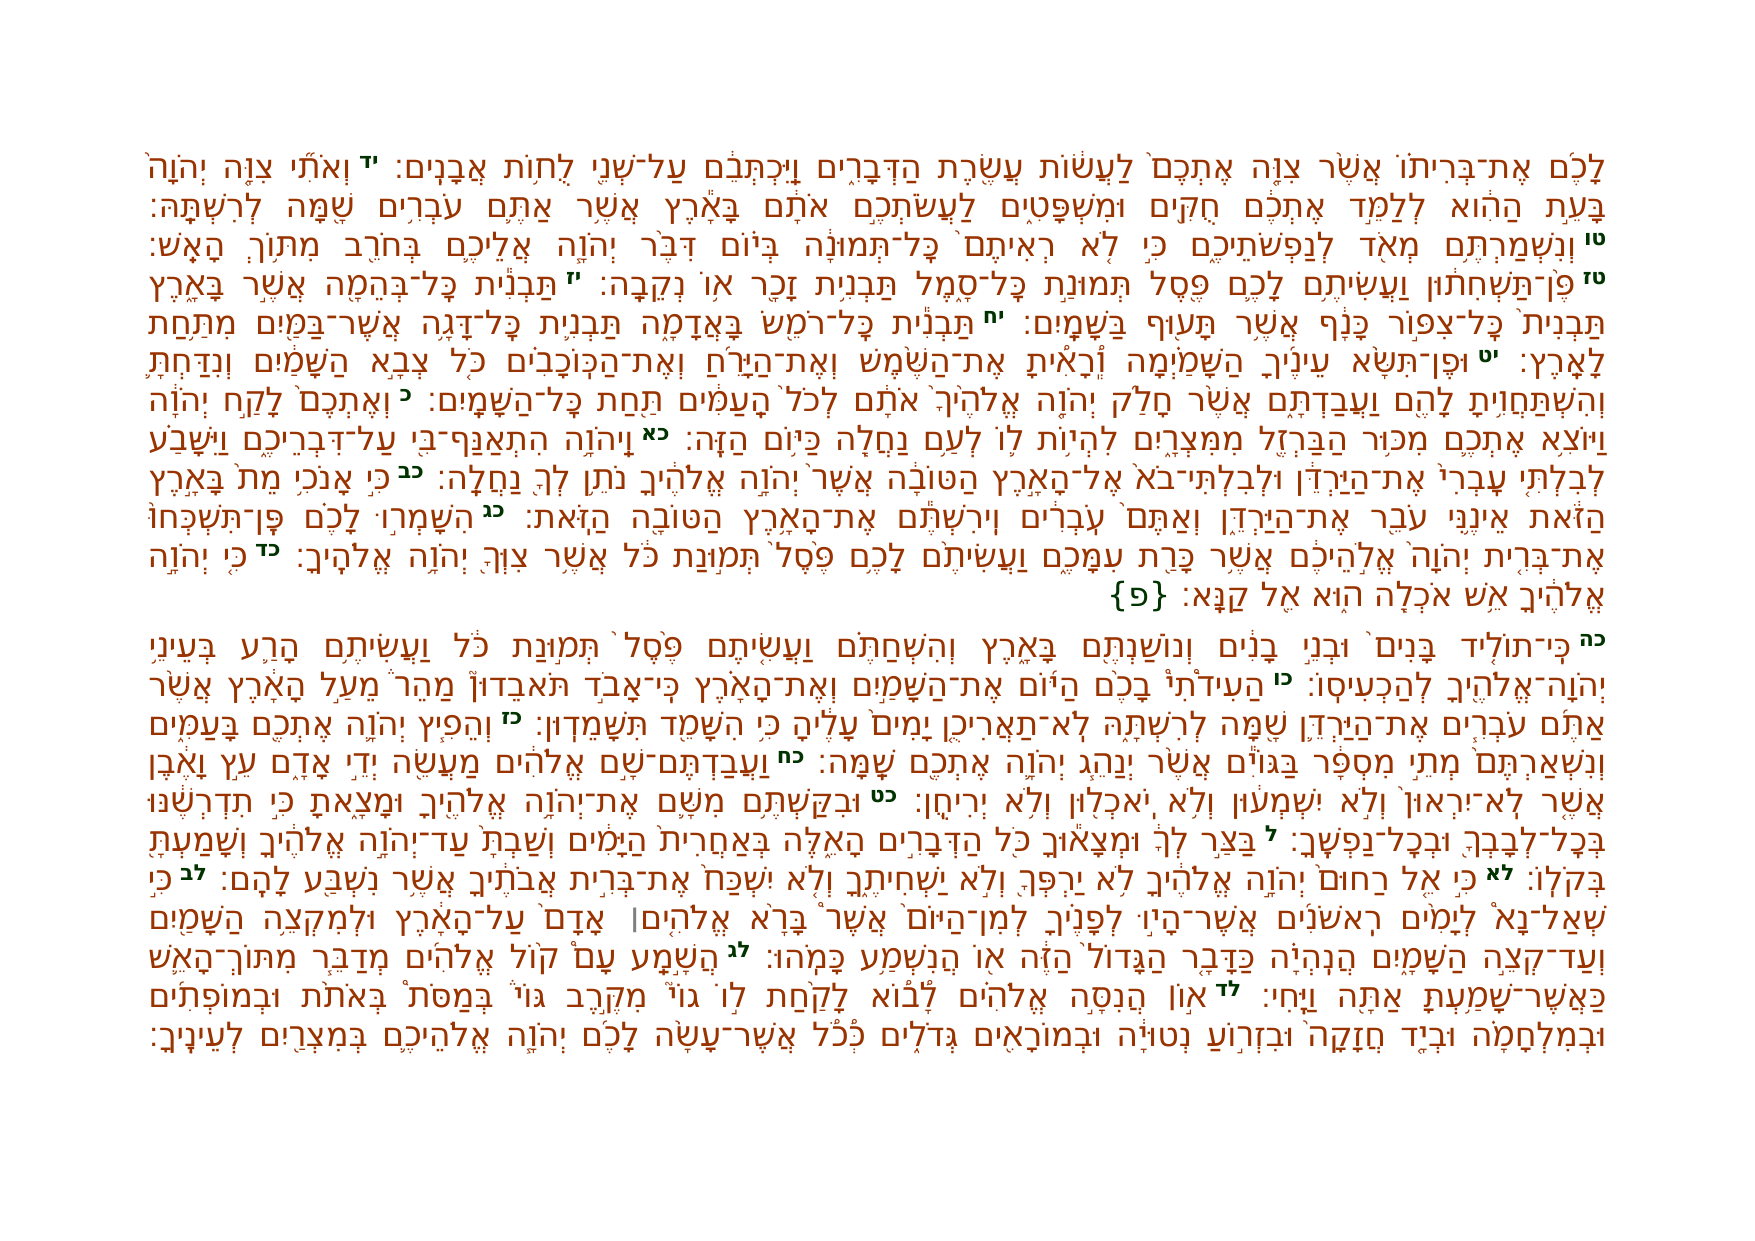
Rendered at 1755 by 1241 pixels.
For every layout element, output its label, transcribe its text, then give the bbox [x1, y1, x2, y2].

text כה כִּֽי־תוֹלִ֤יד בָּנִים֙ וּבְנֵ֣י בָנִ֔ים וְנוֹשַׁנְתֶּ֖ם בָּאָ֑רֶץ וְהִשְׁחַתֶּ֗ם וַעֲשִׂ֤יתֶם פֶּ֙סֶל֙ תְּמ֣וּנַת כֹּ֔ל וַעֲשִׂיתֶ֥ם הָרַ֛ע בְּעֵינֵ֥י יְהֹוָה־אֱלֹהֶ֖יךָ לְהַכְעִיסֽוֹ׃ כו הַעִידֹ֩תִי֩ בָכֶ֨ם הַיּ֜וֹם אֶת־הַשָּׁמַ֣יִם וְאֶת־הָאָ֗רֶץ כִּֽי־אָבֹ֣ד תֹּאבֵדוּן֮ מַהֵר֒ מֵעַ֣ל הָאָ֔רֶץ אֲשֶׁ֨ר אַתֶּ֜ם עֹבְרִ֧ים אֶת־הַיַּרְדֵּ֛ן שָׁ֖מָּה לְרִשְׁתָּ֑הּ לֹֽא־תַאֲרִיכֻ֤ן יָמִים֙ עָלֶ֔יהָ כִּ֥י הִשָּׁמֵ֖ד תִּשָּׁמֵדֽוּן׃ כז וְהֵפִ֧יץ יְהֹוָ֛ה אֶתְכֶ֖ם בָּעַמִּ֑ים וְנִשְׁאַרְתֶּם֙ מְתֵ֣י מִסְפָּ֔ר בַּגּוֹיִ֕ם אֲשֶׁ֨ר יְנַהֵ֧ג יְהֹוָ֛ה אֶתְכֶ֖ם שָֽׁמָּה׃ כח וַעֲבַדְתֶּם־שָׁ֣ם אֱלֹהִ֔ים מַעֲשֵׂ֖ה יְדֵ֣י אָדָ֑ם עֵ֣ץ וָאֶ֔בֶן אֲשֶׁ֤ר לֹֽא־יִרְאוּן֙ וְלֹ֣א יִשְׁמְע֔וּן וְלֹ֥א יֹֽאכְל֖וּן וְלֹ֥א יְרִיחֻֽן׃ כט וּבִקַּשְׁתֶּ֥ם מִשָּׁ֛ם אֶת־יְהֹוָ֥ה אֱלֹהֶ֖יךָ וּמָצָ֑אתָ כִּ֣י תִדְרְשֶׁ֔נּוּ בְּכׇל־לְבָבְךָ֖ וּבְכׇל־נַפְשֶֽׁךָ׃ ל בַּצַּ֣ר לְךָ֔ וּמְצָא֕וּךָ כֹּ֖ל הַדְּבָרִ֣ים הָאֵ֑לֶּה בְּאַחֲרִית֙ הַיָּמִ֔ים וְשַׁבְתָּ֙ עַד־יְהֹוָ֣ה אֱלֹהֶ֔יךָ וְשָׁמַעְתָּ֖ בְּקֹלֽוֹ׃ לא כִּ֣י אֵ֤ל רַחוּם֙ יְהֹוָ֣ה אֱלֹהֶ֔יךָ לֹ֥א יַרְפְּךָ֖ וְלֹ֣א יַשְׁחִיתֶ֑ךָ וְלֹ֤א יִשְׁכַּח֙ אֶת־בְּרִ֣ית אֲבֹתֶ֔יךָ אֲשֶׁ֥ר נִשְׁבַּ֖ע לָהֶֽם׃ לב כִּ֣י שְׁאַל־נָא֩ לְיָמִ֨ים רִֽאשֹׁנִ֜ים אֲשֶׁר־הָי֣וּ לְפָנֶ֗יךָ לְמִן־הַיּוֹם֙ אֲשֶׁר֩ בָּרָ֨א אֱלֹהִ֤ים׀ אָדָם֙ עַל־הָאָ֔רֶץ וּלְמִקְצֵ֥ה הַשָּׁמַ֖יִם וְעַד־קְצֵ֣ה הַשָּׁמָ֑יִם הֲנִֽהְיָ֗ה כַּדָּבָ֤ר הַגָּדוֹל֙ הַזֶּ֔ה א֖וֹ הֲנִשְׁמַ֥ע כָּמֹֽהוּ׃ לג הֲשָׁ֣מַֽע עָם֩ ק֨וֹל אֱלֹהִ֜ים מְדַבֵּ֧ר מִתּוֹךְ־הָאֵ֛שׁ כַּאֲשֶׁר־שָׁמַ֥עְתָּ אַתָּ֖ה וַיֶּֽחִי׃ לד א֣וֹ׀ הֲנִסָּ֣ה אֱלֹהִ֗ים לָ֠ב֠וֹא לָקַ֨חַת ל֣וֹ גוֹי֮ מִקֶּ֣רֶב גּוֹי֒ בְּמַסֹּת֩ בְּאֹתֹ֨ת וּבְמוֹפְתִ֜ים וּבְמִלְחָמָ֗ה וּבְיָ֤ד חֲזָקָה֙ וּבִזְר֣וֹעַ נְטוּיָ֔ה וּבְמוֹרָאִ֖ים גְּדֹלִ֑ים כְּ֠כֹ֠ל אֲשֶׁר־עָשָׂ֨ה לָכֶ֜ם יְהֹוָ֧ה אֱלֹהֵיכֶ֛ם בְּמִצְרַ֖יִם לְעֵינֶֽיךָ׃ [148, 626, 1606, 1054]
text לָכֶ֜ם אֶת־בְּרִית֗וֹ אֲשֶׁ֨ר צִוָּ֤ה אֶתְכֶם֙ לַעֲשׂ֔וֹת עֲשֶׂ֖רֶת הַדְּבָרִ֑ים וַֽיִּכְתְּבֵ֔ם עַל־שְׁנֵ֖י לֻח֥וֹת אֲבָנִֽים׃ יד וְאֹתִ֞י צִוָּ֤ה יְהֹוָה֙ בָּעֵ֣ת הַהִ֔וא לְלַמֵּ֣ד אֶתְכֶ֔ם חֻקִּ֖ים וּמִשְׁפָּטִ֑ים לַעֲשֹׂתְכֶ֣ם אֹתָ֔ם בָּאָ֕רֶץ אֲשֶׁ֥ר אַתֶּ֛ם עֹבְרִ֥ים שָׁ֖מָּה לְרִשְׁתָּֽהּ׃ טו וְנִשְׁמַרְתֶּ֥ם מְאֹ֖ד לְנַפְשֹׁתֵיכֶ֑ם כִּ֣י לֹ֤א רְאִיתֶם֙ כׇּל־תְּמוּנָ֔ה בְּי֗וֹם דִּבֶּ֨ר יְהֹוָ֧ה אֲלֵיכֶ֛ם בְּחֹרֵ֖ב מִתּ֥וֹךְ הָאֵֽשׁ׃ טז פֶּ֨ן־תַּשְׁחִת֔וּן וַעֲשִׂיתֶ֥ם לָכֶ֛ם פֶּ֖סֶל תְּמוּנַ֣ת כׇּל־סָ֑מֶל תַּבְנִ֥ית זָכָ֖ר א֥וֹ נְקֵבָֽה׃ יז תַּבְנִ֕ית כׇּל־בְּהֵמָ֖ה אֲשֶׁ֣ר בָּאָ֑רֶץ תַּבְנִית֙ כׇּל־צִפּ֣וֹר כָּנָ֔ף אֲשֶׁ֥ר תָּע֖וּף בַּשָּׁמָֽיִם׃ יח תַּבְנִ֕ית כׇּל־רֹמֵ֖שׂ בָּאֲדָמָ֑ה תַּבְנִ֛ית כׇּל־דָּגָ֥ה אֲשֶׁר־בַּמַּ֖יִם מִתַּ֥חַת לָאָֽרֶץ׃ יט וּפֶן־תִּשָּׂ֨א עֵינֶ֜יךָ הַשָּׁמַ֗יְמָה וְֽ֠רָאִ֠יתָ אֶת־הַשֶּׁ֨מֶשׁ וְאֶת־הַיָּרֵ֜חַ וְאֶת־הַכּֽוֹכָבִ֗ים כֹּ֚ל צְבָ֣א הַשָּׁמַ֔יִם וְנִדַּחְתָּ֛ וְהִשְׁתַּחֲוִ֥יתָ לָהֶ֖ם וַעֲבַדְתָּ֑ם אֲשֶׁ֨ר חָלַ֜ק יְהֹוָ֤ה אֱלֹהֶ֙יךָ֙ אֹתָ֔ם לְכֹל֙ הָֽעַמִּ֔ים תַּ֖חַת כׇּל־הַשָּׁמָֽיִם׃ כ וְאֶתְכֶם֙ לָקַ֣ח יְהֹוָ֔ה וַיּוֹצִ֥א אֶתְכֶ֛ם מִכּ֥וּר הַבַּרְזֶ֖ל מִמִּצְרָ֑יִם לִהְי֥וֹת ל֛וֹ לְעַ֥ם נַחֲלָ֖ה כַּיּ֥וֹם הַזֶּֽה׃ כא וַֽיהֹוָ֥ה הִתְאַנַּף־בִּ֖י עַל־דִּבְרֵיכֶ֑ם וַיִּשָּׁבַ֗ע לְבִלְתִּ֤י עׇבְרִי֙ אֶת־הַיַּרְדֵּ֔ן וּלְבִלְתִּי־בֹא֙ אֶל־הָאָ֣רֶץ הַטּוֹבָ֔ה אֲשֶׁר֙ יְהֹוָ֣ה אֱלֹהֶ֔יךָ נֹתֵ֥ן לְךָ֖ נַחֲלָֽה׃ כב כִּ֣י אָנֹכִ֥י מֵת֙ בָּאָ֣רֶץ הַזֹּ֔את אֵינֶ֥נִּי עֹבֵ֖ר אֶת־הַיַּרְדֵּ֑ן וְאַתֶּם֙ עֹֽבְרִ֔ים וִֽירִשְׁתֶּ֕ם אֶת־הָאָ֥רֶץ הַטּוֹבָ֖ה הַזֹּֽאת׃ כג הִשָּׁמְר֣וּ לָכֶ֗ם פֶּֽן־תִּשְׁכְּחוּ֙ אֶת־בְּרִ֤ית יְהֹוָה֙ אֱלֹ֣הֵיכֶ֔ם אֲשֶׁ֥ר כָּרַ֖ת עִמָּכֶ֑ם וַעֲשִׂיתֶ֨ם לָכֶ֥ם פֶּ֙סֶל֙ תְּמ֣וּנַת כֹּ֔ל אֲשֶׁ֥ר צִוְּךָ֖ יְהֹוָ֥ה אֱלֹהֶֽיךָ׃ כד כִּ֚י יְהֹוָ֣ה אֱלֹהֶ֔יךָ אֵ֥שׁ אֹכְלָ֖ה ה֑וּא אֵ֖ל קַנָּֽא׃ {פ} [148, 148, 1606, 614]
